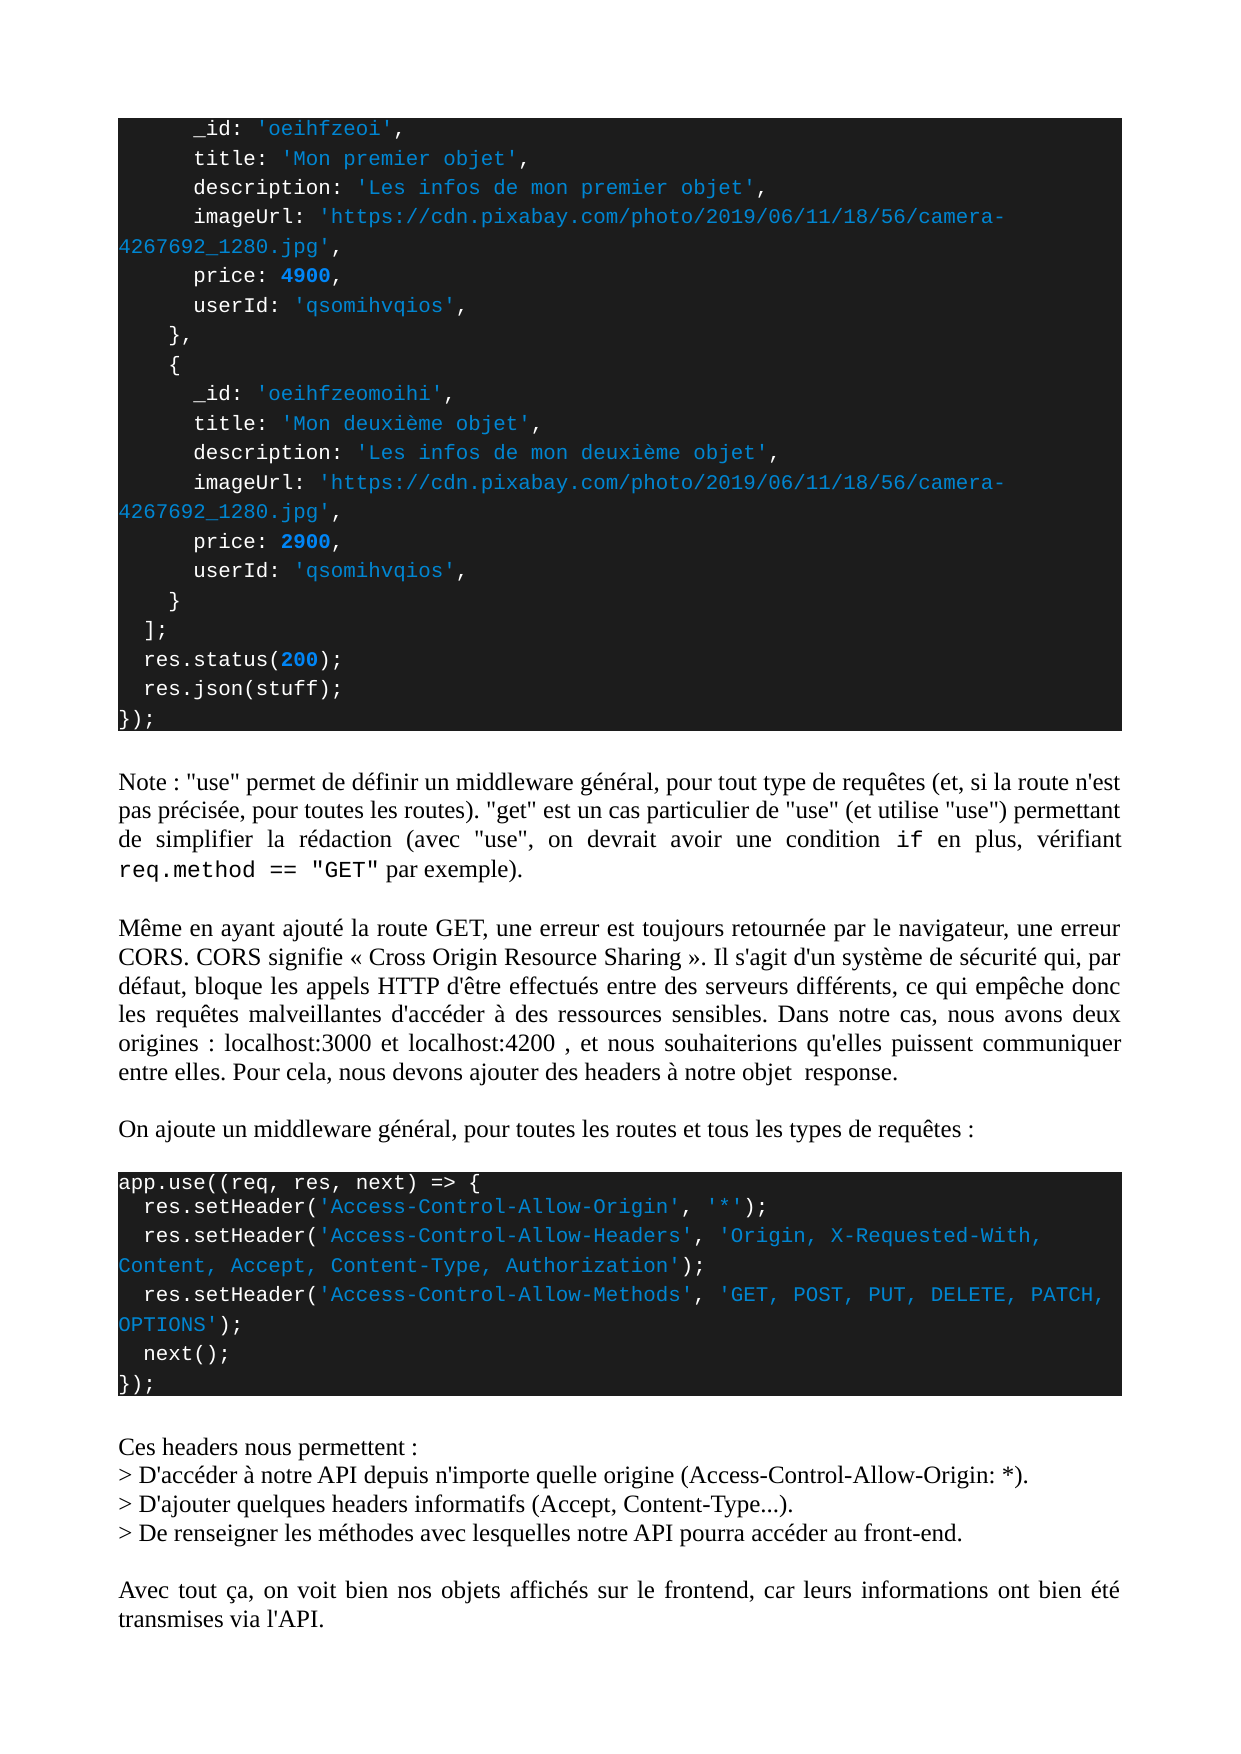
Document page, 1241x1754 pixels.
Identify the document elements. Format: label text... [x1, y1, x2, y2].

text Même en ayant ajouté la route GET, une erreur est toujours retournée par le navigateur, une erreur CORS. CORS signifie « Cross Origin Resource Sharing ». Il s'agit d'un système de sécurité qui, par défaut, bloque les appels HTTP d'être effectués entre des serveurs différents, ce qui empêche donc les requêtes malveillantes d'accéder à des ressources sensibles. Dans notre cas, nous avons deux origines : localhost:3000 et localhost:4200 , et nous souhaiterions qu'elles puissent communiquer entre elles. Pour cela, nous devons ajouter des headers à notre objet response. [118, 913, 1122, 1086]
text Ces headers nous permettent : [118, 1432, 1122, 1460]
text { [118, 354, 1122, 378]
text res.json(stuff); [118, 678, 1122, 702]
text _id: 'oeihfzeoi', [118, 118, 1122, 142]
text res.setHeader('Access-Control-Allow-Headers', 'Origin, X-Requested-With, Content, Accept, Content-Type, Authorization'); [118, 1225, 1122, 1278]
text title: 'Mon premier objet', [118, 148, 1122, 171]
text _id: 'oeihfzeomoihi', [118, 383, 1122, 407]
text next(); [118, 1343, 1122, 1367]
text }, [118, 324, 1122, 348]
text description: 'Les infos de mon deuxième objet', [118, 442, 1122, 466]
text ]; [118, 619, 1122, 643]
text res.setHeader('Access-Control-Allow-Origin', '*'); [118, 1196, 1122, 1219]
text res.status(200); [118, 649, 1122, 672]
text > D'ajouter quelques headers informatifs (Accept, Content-Type...). [118, 1489, 1122, 1518]
text }); [118, 1373, 1122, 1396]
text Note : "use" permet de définir un middleware général, pour tout type de requêtes (et, si la route n'est pas précisée, pour toutes les routes). "get" est un cas particulier de "use" (et utilise "use") permettant de simplifier la rédaction (avec "use", on devrait avoir une condition if en plus, vérifiant req.method == "GET" par exemple). [118, 767, 1122, 884]
text price: 4900, [118, 266, 1122, 289]
text > D'accéder à notre API depuis n'importe quelle origine (Access-Control-Allow-Origin: *). [118, 1460, 1122, 1489]
text app.use((req, res, next) => { [118, 1172, 1122, 1196]
text price: 2900, [118, 531, 1122, 554]
text > De renseigner les méthodes avec lesquelles notre API pourra accéder au front-end. [118, 1518, 1122, 1547]
text On ajoute un middleware général, pour toutes les routes et tous les types de requêtes : [118, 1114, 1122, 1143]
text imageUrl: 'https://cdn.pixabay.com/photo/2019/06/11/18/56/camera-4267692_1280.jpg', [118, 472, 1122, 525]
text res.setHeader('Access-Control-Allow-Methods', 'GET, POST, PUT, DELETE, PATCH, OPTIONS'); [118, 1284, 1122, 1337]
text userId: 'qsomihvqios', [118, 560, 1122, 584]
text description: 'Les infos de mon premier objet', [118, 177, 1122, 201]
text } [118, 590, 1122, 613]
text imageUrl: 'https://cdn.pixabay.com/photo/2019/06/11/18/56/camera-4267692_1280.jpg', [118, 207, 1122, 260]
text title: 'Mon deuxième objet', [118, 413, 1122, 437]
text }); [118, 708, 1122, 731]
text Avec tout ça, on voit bien nos objets affichés sur le frontend, car leurs informations ont bien été transmises via l'API. [118, 1575, 1122, 1633]
text userId: 'qsomihvqios', [118, 295, 1122, 319]
